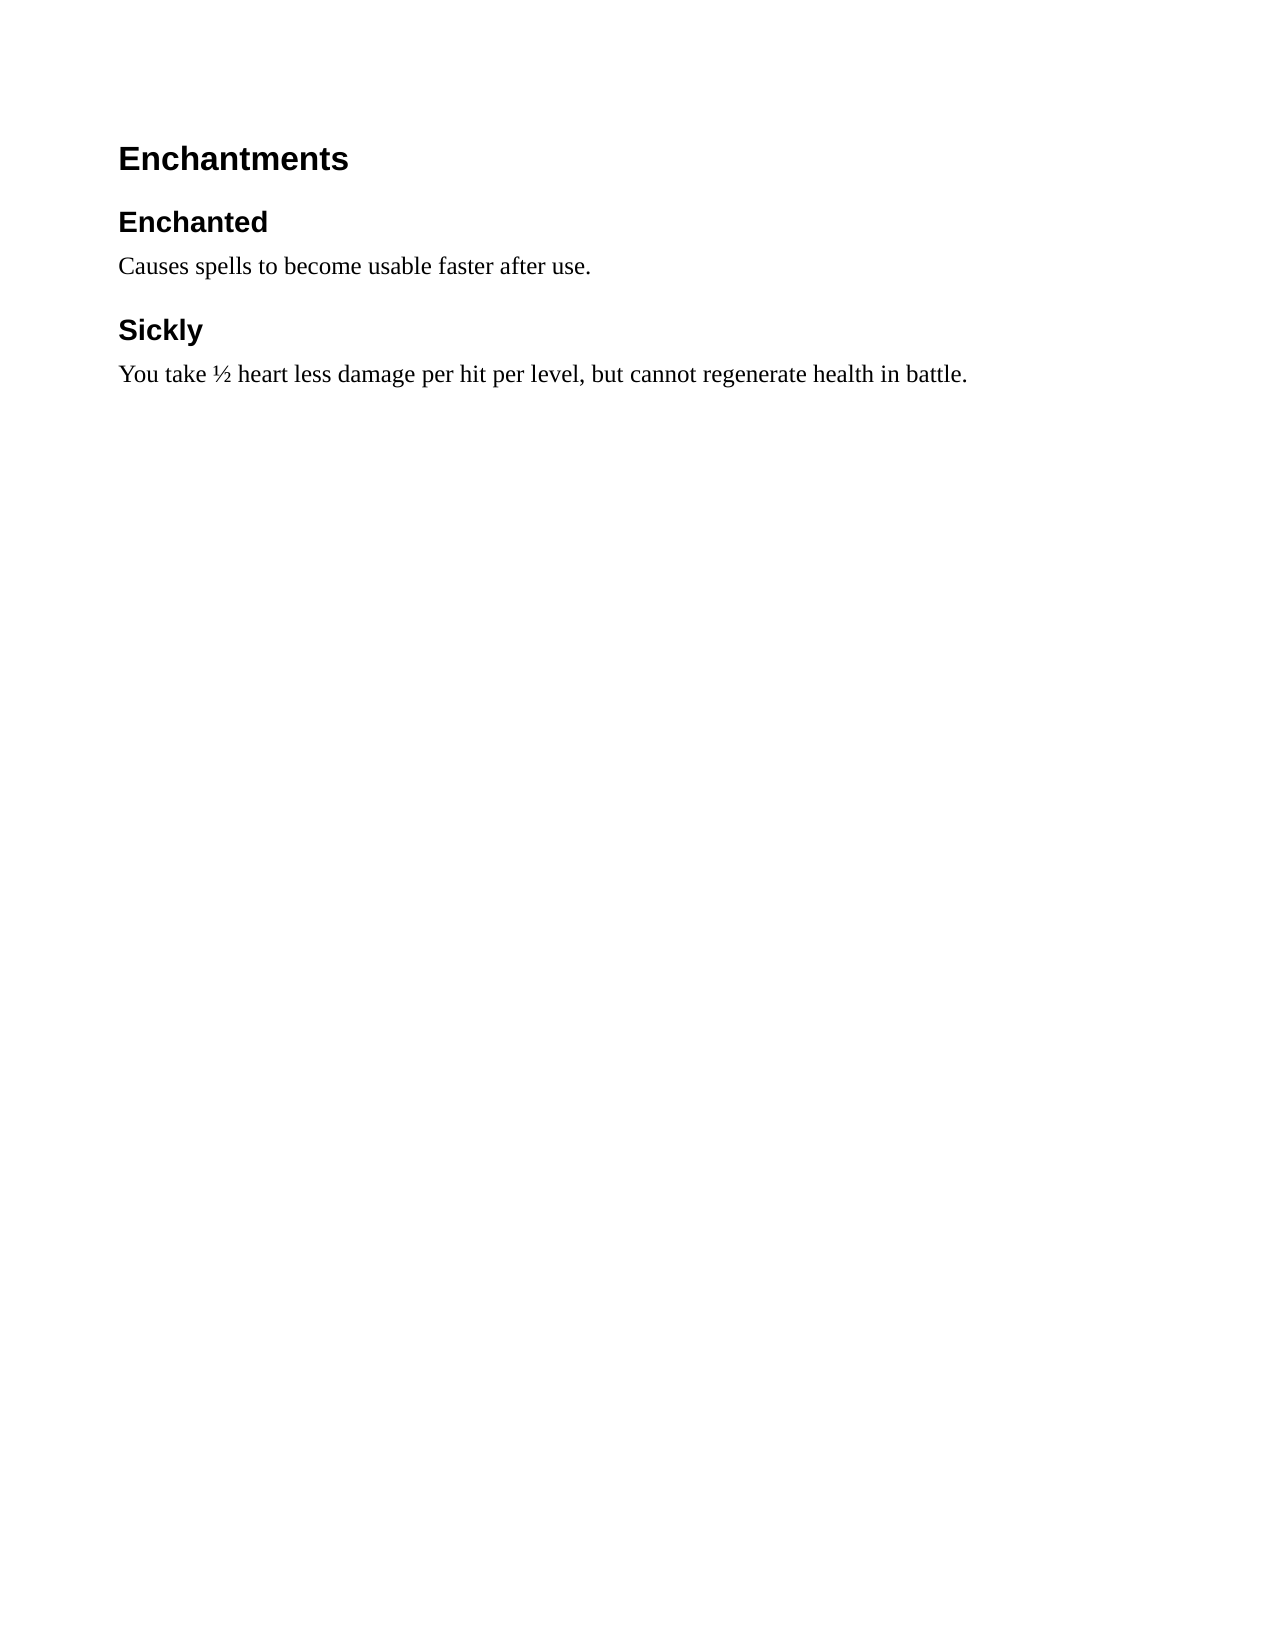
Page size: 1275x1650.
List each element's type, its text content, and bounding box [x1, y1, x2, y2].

subtitle Enchantments [118, 139, 1157, 178]
subtitle Sickly [118, 313, 1157, 347]
text Causes spells to become usable faster after use. [118, 251, 1157, 280]
text You take ½ heart less damage per hit per level, but cannot regenerate health in battle. [118, 359, 1157, 388]
subtitle Enchanted [118, 205, 1157, 238]
